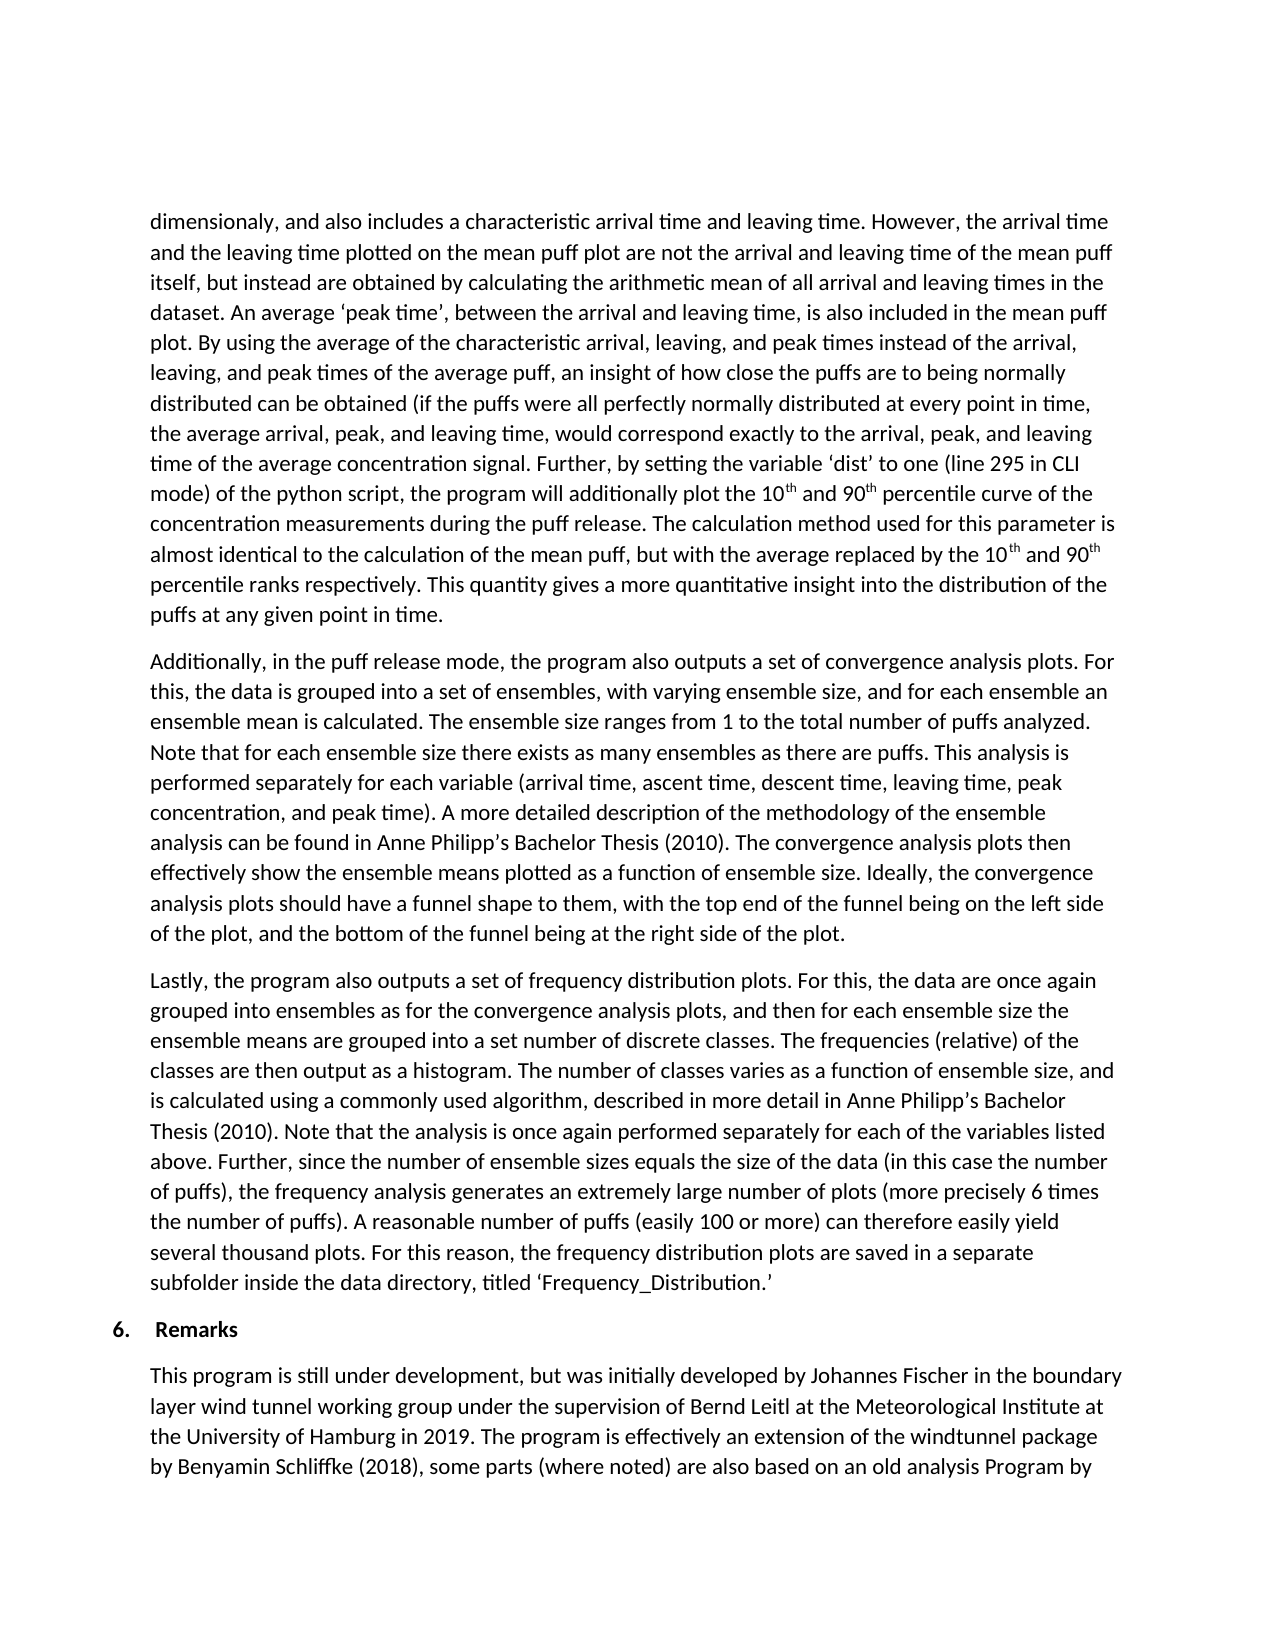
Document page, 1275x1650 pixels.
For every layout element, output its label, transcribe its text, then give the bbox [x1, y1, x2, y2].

text Lastly, the program also outputs a set of frequency distribution plots. For this, the data are once again grouped into ensembles as for the convergence analysis plots, and then for each ensemble size the ensemble means are grouped into a set number of discrete classes. The frequencies (relative) of the classes are then output as a histogram. The number of classes varies as a function of ensemble size, and is calculated using a commonly used algorithm, described in more detail in Anne Philipp’s Bachelor Thesis (2010). Note that the analysis is once again performed separately for each of the variables listed above. Further, since the number of ensemble sizes equals the size of the data (in this case the number of puffs), the frequency analysis generates an extremely large number of plots (more precisely 6 times the number of puffs). A reasonable number of puffs (easily 100 or more) can therefore easily yield several thousand plots. For this reason, the frequency distribution plots are saved in a separate subfolder inside the data directory, titled ‘Frequency_Distribution.’ [150, 966, 1125, 1296]
text dimensionaly, and also includes a characteristic arrival time and leaving time. However, the arrival time and the leaving time plotted on the mean puff plot are not the arrival and leaving time of the mean puff itself, but instead are obtained by calculating the arithmetic mean of all arrival and leaving times in the dataset. An average ‘peak time’, between the arrival and leaving time, is also included in the mean puff plot. By using the average of the characteristic arrival, leaving, and peak times instead of the arrival, leaving, and peak times of the average puff, an insight of how close the puffs are to being normally distributed can be obtained (if the puffs were all perfectly normally distributed at every point in time, the average arrival, peak, and leaving time, would correspond exactly to the arrival, peak, and leaving time of the average concentration signal. Further, by setting the variable ‘dist’ to one (line 295 in CLI mode) of the python script, the program will additionally plot the 10th and 90th percentile curve of the concentration measurements during the puff release. The calculation method used for this parameter is almost identical to the calculation of the mean puff, but with the average replaced by the 10th and 90th percentile ranks respectively. This quantity gives a more quantitative insight into the distribution of the puffs at any given point in time. [150, 207, 1125, 628]
text Additionally, in the puff release mode, the program also outputs a set of convergence analysis plots. For this, the data is grouped into a set of ensembles, with varying ensemble size, and for each ensemble an ensemble mean is calculated. The ensemble size ranges from 1 to the total number of puffs analyzed. Note that for each ensemble size there exists as many ensembles as there are puffs. This analysis is performed separately for each variable (arrival time, ascent time, descent time, leaving time, peak concentration, and peak time). A more detailed description of the methodology of the ensemble analysis can be found in Anne Philipp’s Bachelor Thesis (2010). The convergence analysis plots then effectively show the ensemble means plotted as a function of ensemble size. Ideally, the convergence analysis plots should have a funnel shape to them, with the top end of the funnel being on the left side of the plot, and the bottom of the funnel being at the right side of the plot. [150, 647, 1125, 947]
list Remarks [112, 1315, 1125, 1343]
text This program is still under development, but was initially developed by Johannes Fischer in the boundary layer wind tunnel working group under the supervision of Bernd Leitl at the Meteorological Institute at the University of Hamburg in 2019. The program is effectively an extension of the windtunnel package by Benyamin Schliffke (2018), some parts (where noted) are also based on an old analysis Program by [150, 1362, 1125, 1480]
